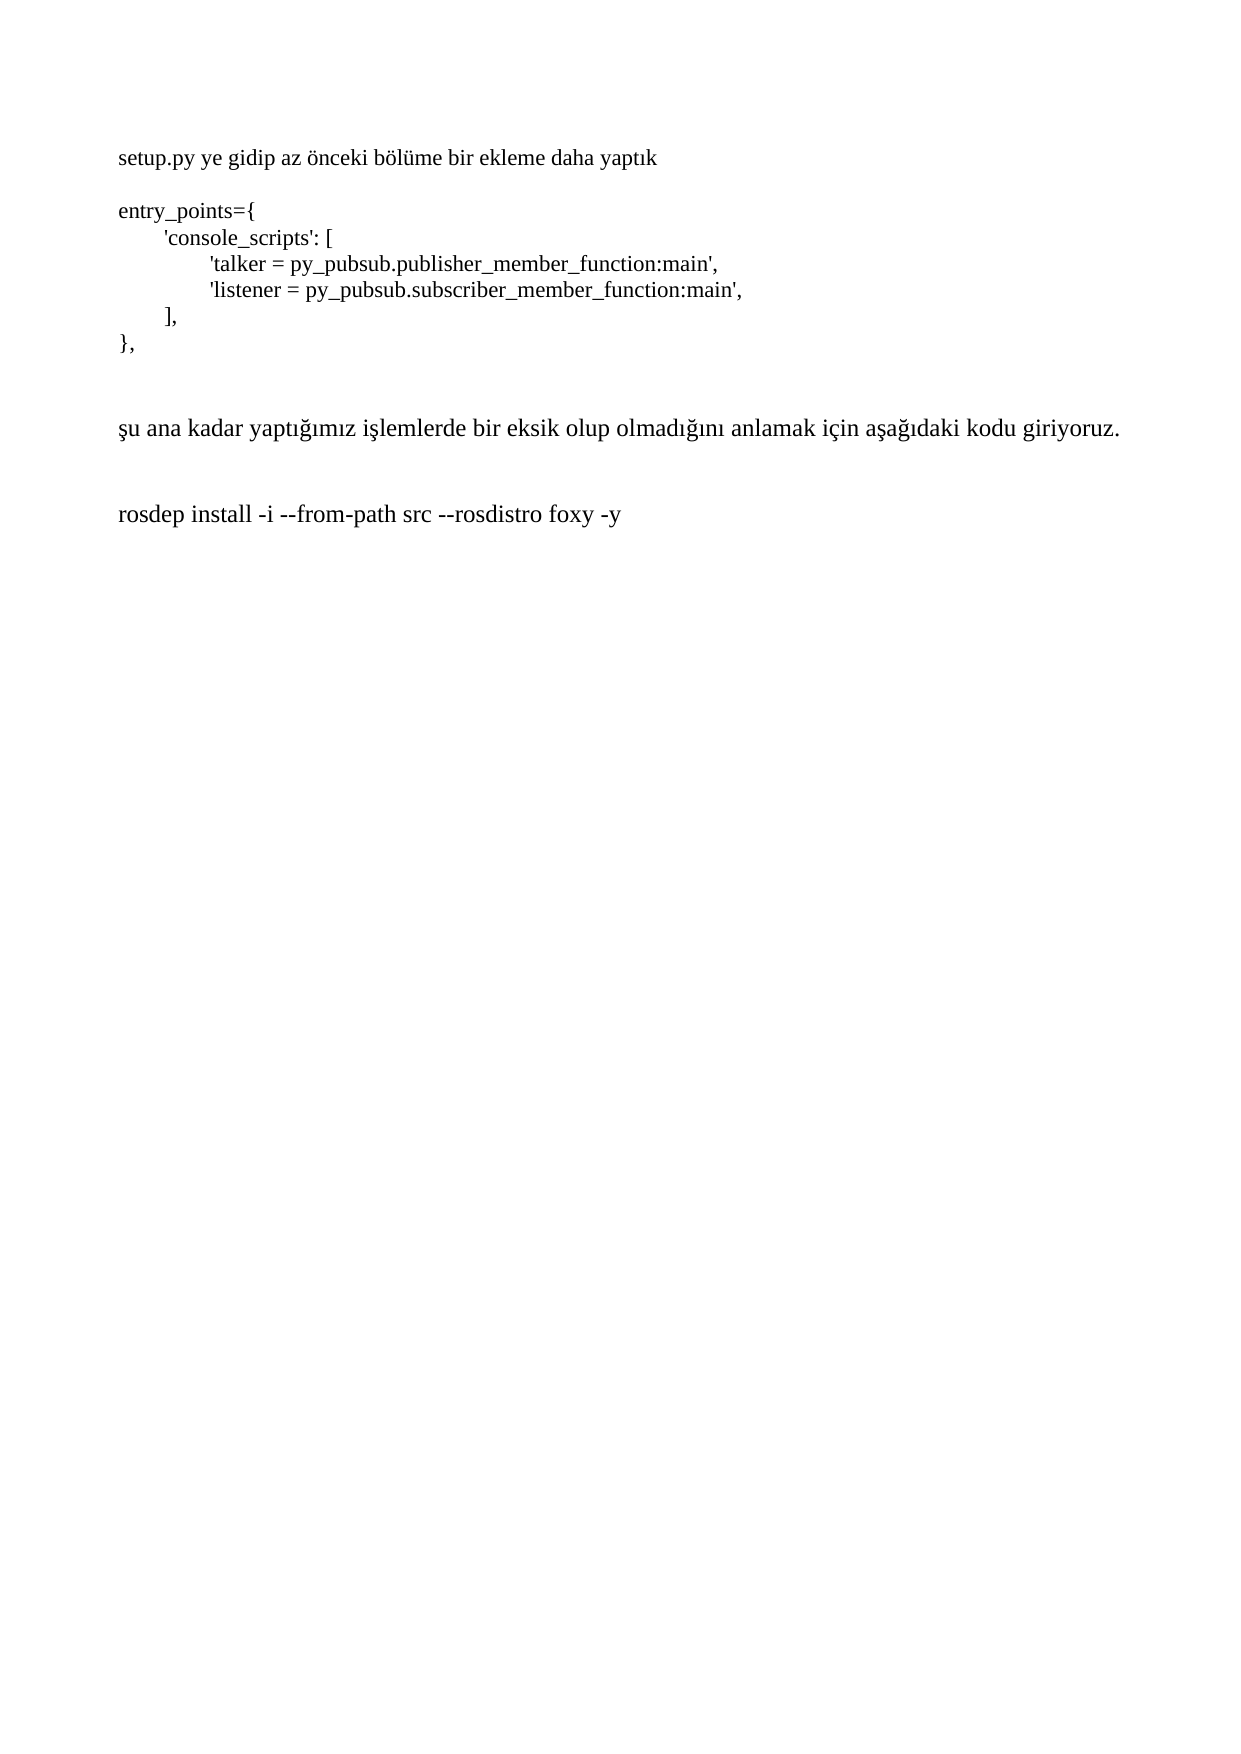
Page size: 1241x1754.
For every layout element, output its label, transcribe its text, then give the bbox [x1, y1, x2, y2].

text setup.py ye gidip az önceki bölüme bir ekleme daha yaptık [118, 144, 1122, 171]
text 'talker = py_pubsub.publisher_member_function:main', [118, 250, 1122, 276]
text şu ana kadar yaptığımız işlemlerde bir eksik olup olmadığını anlamak için aşağıdaki kodu giriyoruz. [118, 413, 1122, 442]
text 'console_scripts': [ [118, 223, 1122, 250]
text }, [118, 329, 1122, 355]
text entry_points={ [118, 197, 1122, 223]
text rosdep install -i --from-path src --rosdistro foxy -y [118, 499, 1122, 528]
text 'listener = py_pubsub.subscriber_member_function:main', [118, 276, 1122, 303]
text ], [118, 303, 1122, 329]
